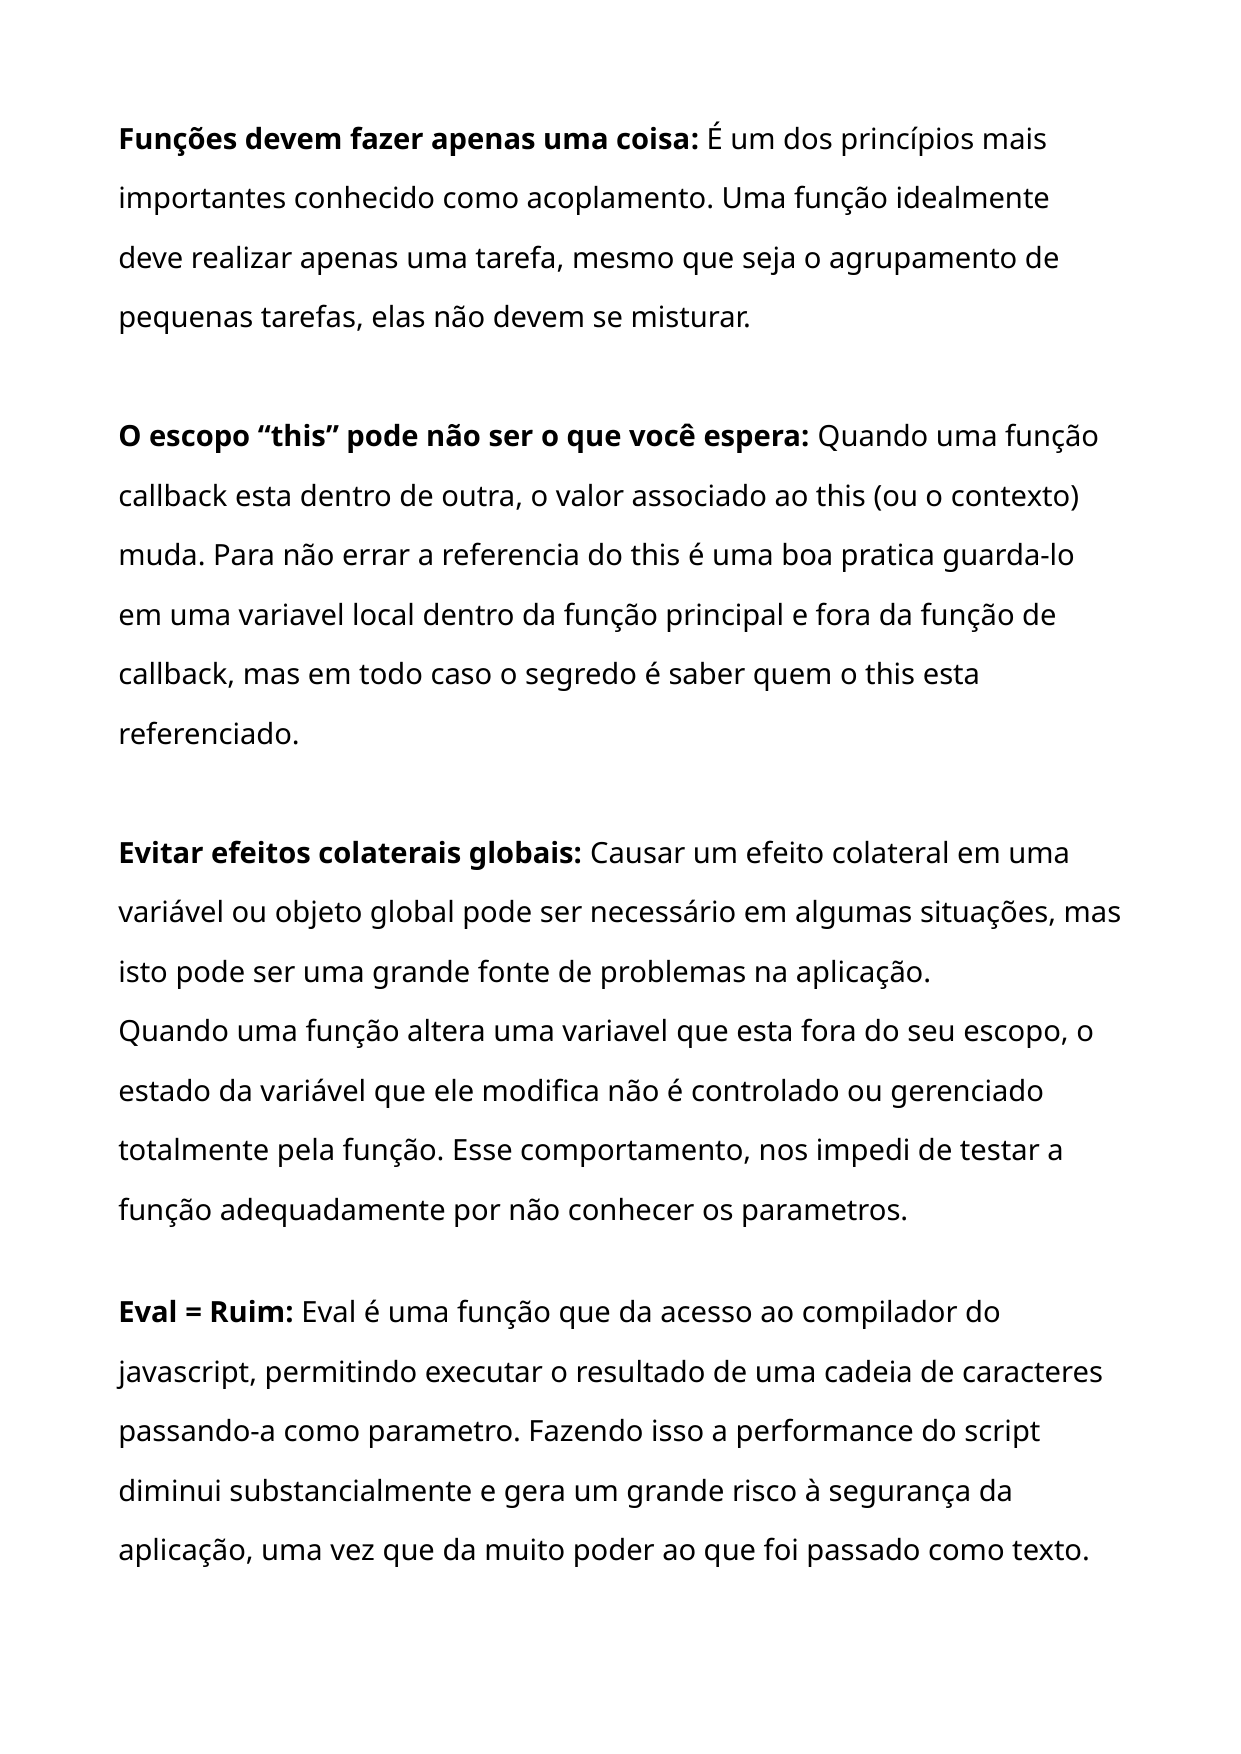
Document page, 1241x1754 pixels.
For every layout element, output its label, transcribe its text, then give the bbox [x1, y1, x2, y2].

text Funções devem fazer apenas uma coisa: É um dos princípios mais importantes conhecido como acoplamento. Uma função idealmente deve realizar apenas uma tarefa, mesmo que seja o agrupamento de pequenas tarefas, elas não devem se misturar. [118, 118, 1122, 336]
text Evitar efeitos colaterais globais: Causar um efeito colateral em uma variável ou objeto global pode ser necessário em algumas situações, mas isto pode ser uma grande fonte de problemas na aplicação. [118, 832, 1122, 991]
text Eval = Ruim: Eval é uma função que da acesso ao compilador do javascript, permitindo executar o resultado de uma cadeia de caracteres passando-a como parametro. Fazendo isso a performance do script diminui substancialmente e gera um grande risco à segurança da aplicação, uma vez que da muito poder ao que foi passado como texto. [118, 1291, 1122, 1569]
text Quando uma função altera uma variavel que esta fora do seu escopo, o estado da variável que ele modifica não é controlado ou gerenciado totalmente pela função. Esse comportamento, nos impedi de testar a função adequadamente por não conhecer os parametros. [118, 1010, 1122, 1228]
text O escopo “this” pode não ser o que você espera: Quando uma função callback esta dentro de outra, o valor associado ao this (ou o contexto) muda. Para não errar a referencia do this é uma boa pratica guarda-lo em uma variavel local dentro da função principal e fora da função de callback, mas em todo caso o segredo é saber quem o this esta referenciado. [118, 416, 1122, 753]
